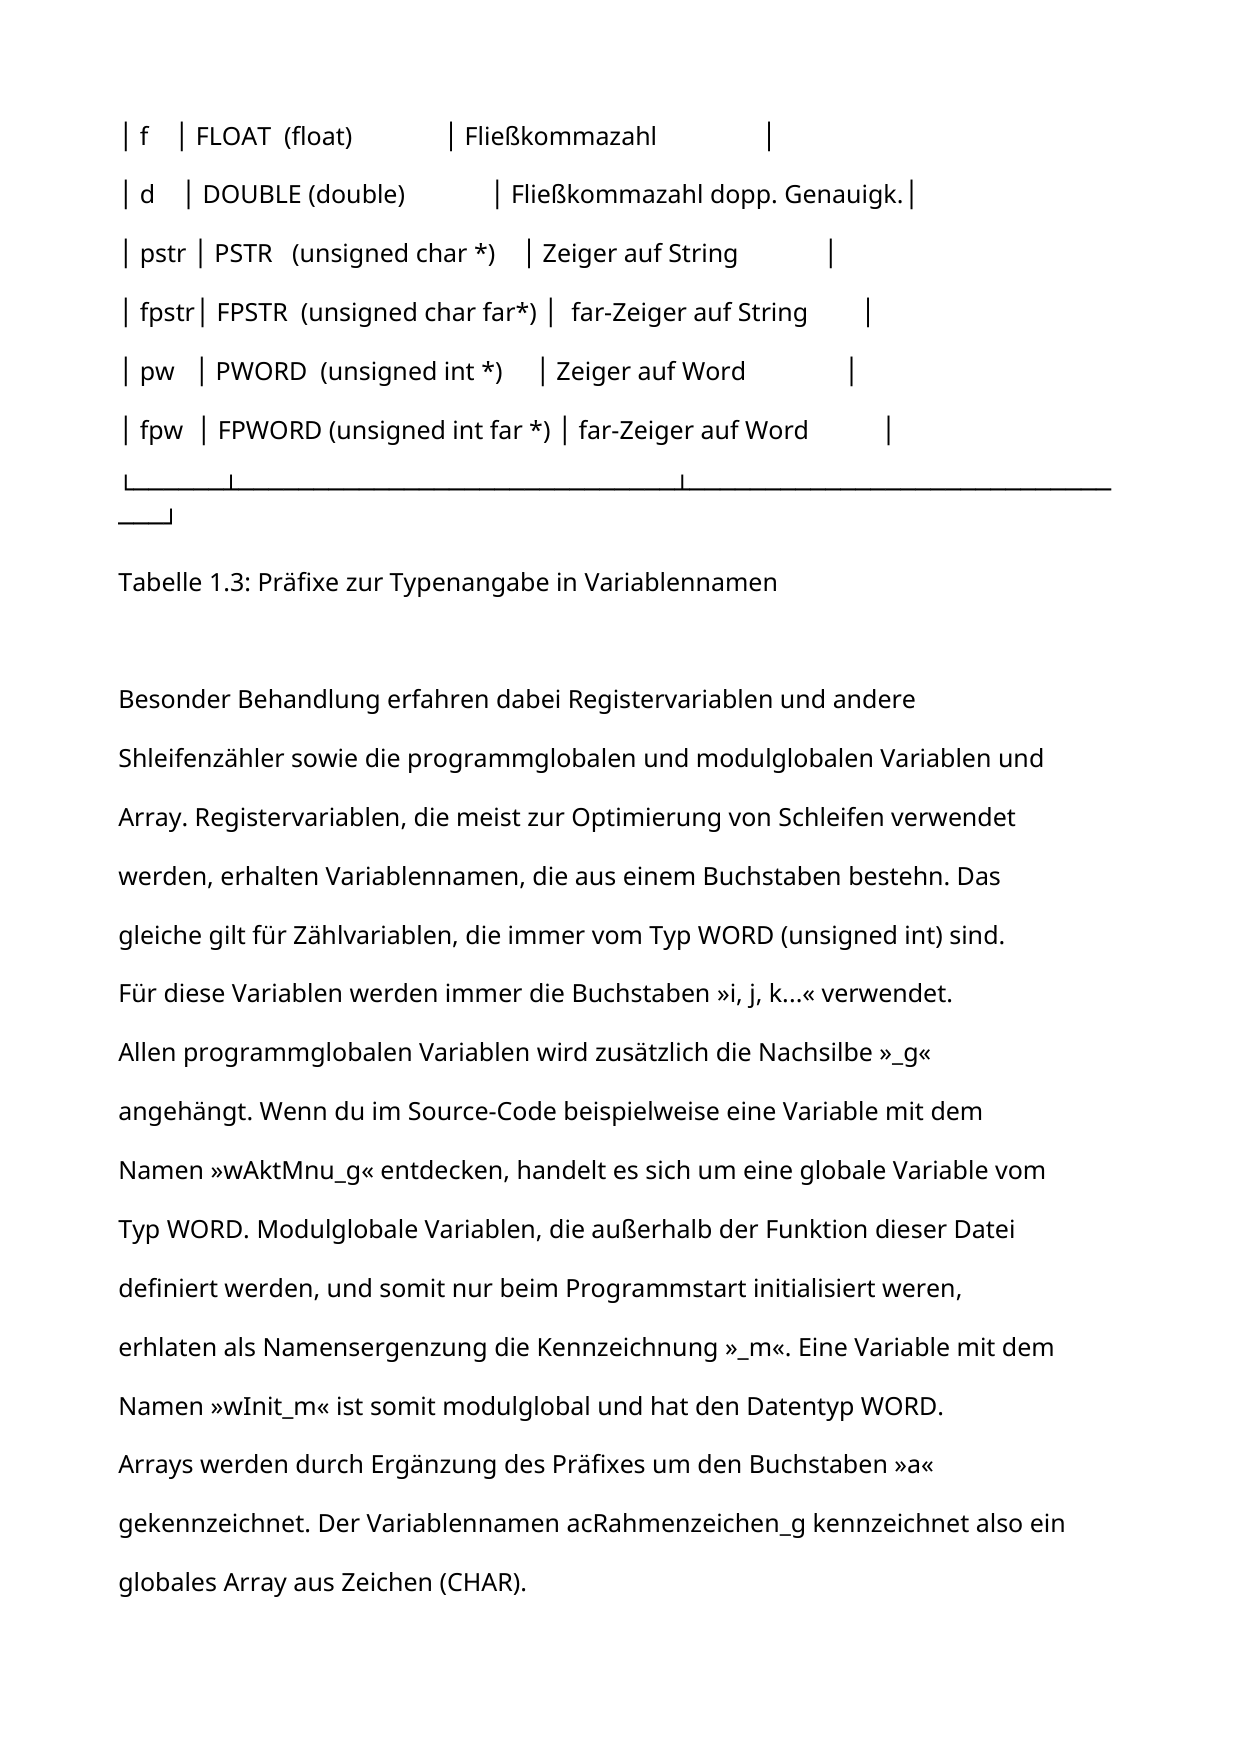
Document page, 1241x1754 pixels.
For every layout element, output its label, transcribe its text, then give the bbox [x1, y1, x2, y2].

text werden, erhalten Variablennamen, die aus einem Buchstaben bestehn. Das [118, 858, 1122, 892]
text │ fpw │ FPWORD (unsigned int far *) │ far-Zeiger auf Word │ [118, 412, 1122, 446]
text Shleifenzähler sowie die programmglobalen und modulglobalen Variablen und [118, 741, 1122, 775]
text │ fpstr│ FPSTR (unsigned char far*) │ far-Zeiger auf String │ [118, 295, 1122, 329]
text Besonder Behandlung erfahren dabei Registervariablen und andere [118, 682, 1122, 716]
text Für diese Variablen werden immer die Buchstaben »i, j, k...« verwendet. [118, 976, 1122, 1010]
text Namen »wAktMnu_g« entdecken, handelt es sich um eine globale Variable vom [118, 1153, 1122, 1187]
text Array. Registervariablen, die meist zur Optimierung von Schleifen verwendet [118, 799, 1122, 834]
text │ d │ DOUBLE (double) │ Fließkommazahl dopp. Genauigk.│ [118, 177, 1122, 211]
text Namen »wInit_m« ist somit modulglobal und hat den Datentyp WORD. [118, 1388, 1122, 1422]
text gleiche gilt für Zählvariablen, die immer vom Typ WORD (unsigned int) sind. [118, 917, 1122, 951]
text Arrays werden durch Ergänzung des Präfixes um den Buchstaben »a« [118, 1447, 1122, 1481]
text Typ WORD. Modulglobale Variablen, die außerhalb der Funktion dieser Datei [118, 1212, 1122, 1246]
text │ pw │ PWORD (unsigned int *) │ Zeiger auf Word │ [118, 353, 1122, 388]
text angehängt. Wenn du im Source-Code beispielweise eine Variable mit dem [118, 1094, 1122, 1128]
text erhlaten als Namensergenzung die Kennzeichnung »_m«. Eine Variable mit dem [118, 1329, 1122, 1363]
text └──────┴─────────────────────────────┴───────────────────────────────┘ [118, 471, 1122, 539]
text globales Array aus Zeichen (CHAR). [118, 1565, 1122, 1599]
text Allen programmglobalen Variablen wird zusätzlich die Nachsilbe »_g« [118, 1035, 1122, 1069]
text definiert werden, und somit nur beim Programmstart initialisiert weren, [118, 1270, 1122, 1304]
text │ f │ FLOAT (float) │ Fließkommazahl │ [118, 118, 1122, 152]
text Tabelle 1.3: Präfixe zur Typenangabe in Variablennamen [118, 564, 1122, 598]
text │ pstr │ PSTR (unsigned char *) │ Zeiger auf String │ [118, 236, 1122, 270]
text gekennzeichnet. Der Variablennamen acRahmenzeichen_g kennzeichnet also ein [118, 1506, 1122, 1540]
